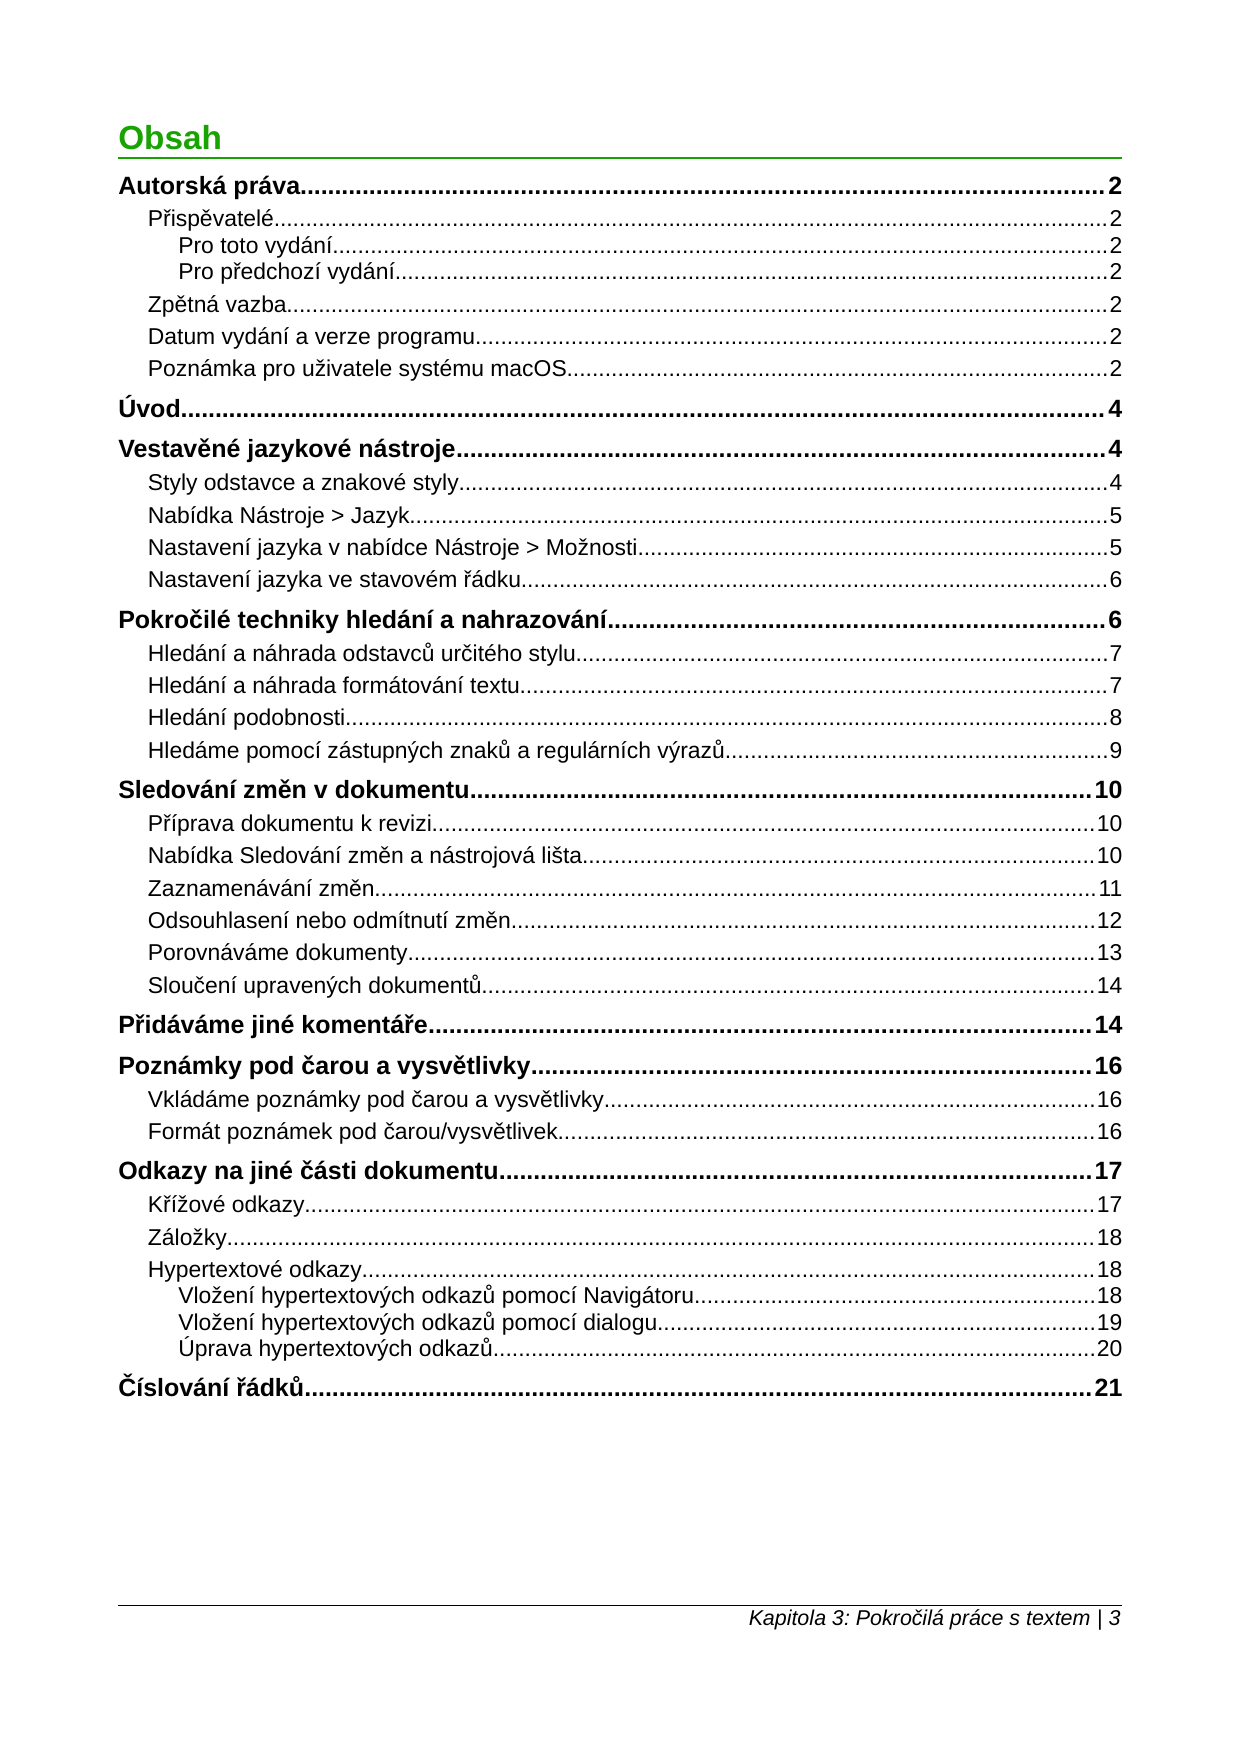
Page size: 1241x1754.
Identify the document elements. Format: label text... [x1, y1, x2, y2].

text Pokročilé techniky hledání a nahrazování 6 [118, 605, 1122, 633]
text Vložení hypertextových odkazů pomocí Navigátoru 18 [178, 1282, 1122, 1309]
text Číslování řádků 21 [118, 1373, 1122, 1402]
text Styly odstavce a znakové styly 4 [148, 469, 1122, 496]
text Hledáme pomocí zástupných znaků a regulárních výrazů 9 [148, 737, 1122, 763]
text Záložky 18 [148, 1223, 1122, 1250]
text Hypertextové odkazy 18 [148, 1256, 1122, 1282]
text Úvod 4 [118, 394, 1122, 422]
text Pro předchozí vydání 2 [178, 258, 1122, 284]
text Křížové odkazy 17 [148, 1191, 1122, 1217]
text Porovnáváme dokumenty 13 [148, 939, 1122, 966]
text Nastavení jazyka ve stavovém řádku 6 [148, 566, 1122, 593]
text Pro toto vydání 2 [178, 232, 1122, 258]
text Vkládáme poznámky pod čarou a vysvětlivky 16 [148, 1086, 1122, 1112]
text Zaznamenávání změn 11 [148, 874, 1122, 901]
text Příprava dokumentu k revizi 10 [148, 810, 1122, 836]
text Odkazy na jiné části dokumentu 17 [118, 1156, 1122, 1185]
text Přispěvatelé 2 [148, 205, 1122, 232]
subtitle Obsah [118, 118, 1122, 157]
text Poznámky pod čarou a vysvětlivky 16 [118, 1051, 1122, 1079]
text Sledování změn v dokumentu 10 [118, 775, 1122, 804]
text Hledání podobnosti 8 [148, 704, 1122, 731]
text Hledání a náhrada odstavců určitého stylu 7 [148, 639, 1122, 666]
text Poznámka pro uživatele systému macOS 2 [148, 355, 1122, 382]
text Hledání a náhrada formátování textu 7 [148, 672, 1122, 698]
text Nabídka Sledování změn a nástrojová lišta. 10 [148, 842, 1122, 868]
text Úprava hypertextových odkazů 20 [178, 1335, 1122, 1361]
text Sloučení upravených dokumentů 14 [148, 972, 1122, 998]
text Zpětná vazba 2 [148, 291, 1122, 317]
text Odsouhlasení nebo odmítnutí změn 12 [148, 907, 1122, 933]
text Formát poznámek pod čarou/vysvětlivek 16 [148, 1118, 1122, 1144]
text Autorská práva 2 [118, 171, 1122, 199]
text Nastavení jazyka v nabídce Nástroje > Možnosti 5 [148, 534, 1122, 560]
text Datum vydání a verze programu 2 [148, 323, 1122, 349]
text Vložení hypertextových odkazů pomocí dialogu 19 [178, 1309, 1122, 1335]
text Přidáváme jiné komentáře 14 [118, 1010, 1122, 1039]
text Nabídka Nástroje > Jazyk 5 [148, 502, 1122, 528]
text Vestavěné jazykové nástroje 4 [118, 434, 1122, 463]
